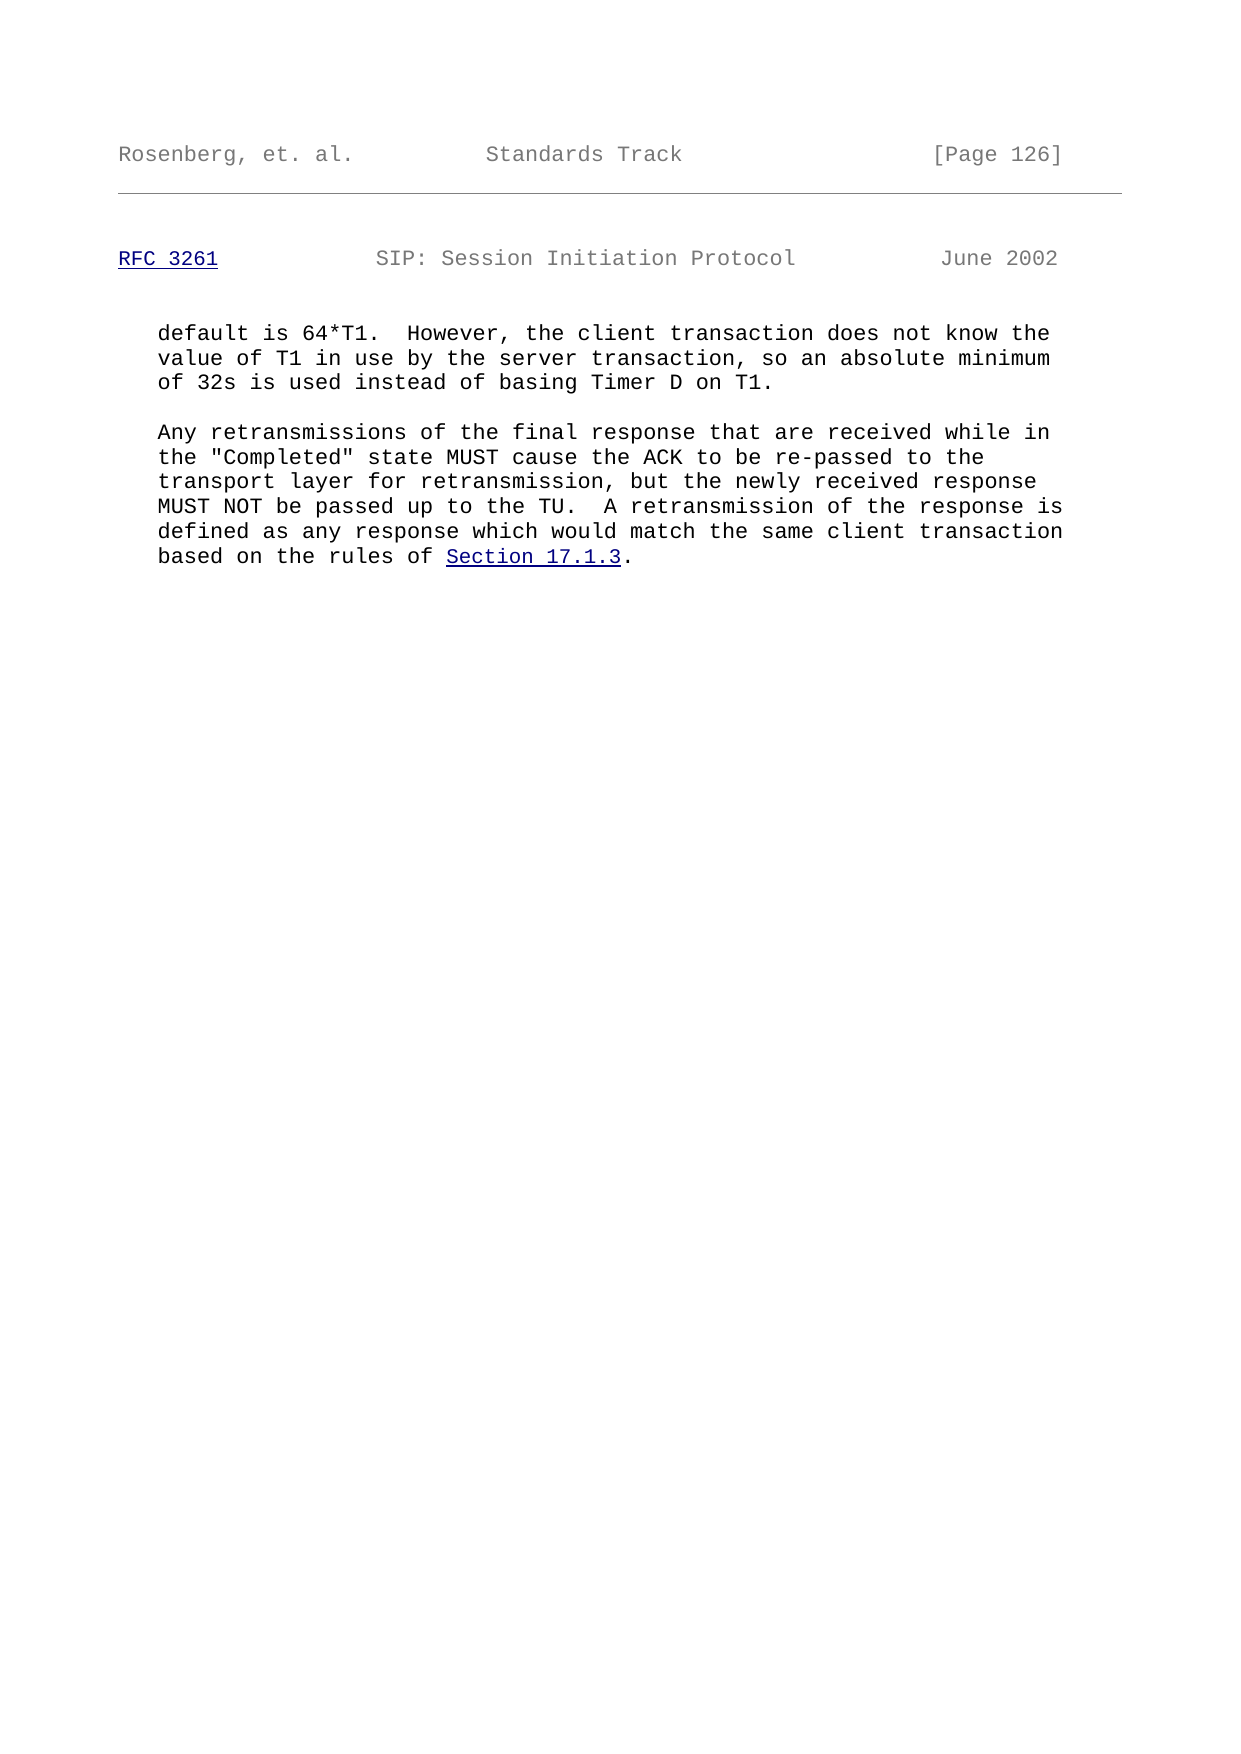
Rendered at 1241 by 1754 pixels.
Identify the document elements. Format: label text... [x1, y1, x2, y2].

text RFC 3261 SIP: Session Initiation Protocol June 2002 [118, 247, 1122, 272]
text value of T1 in use by the server transaction, so an absolute minimum [118, 347, 1122, 371]
text transport layer for retransmission, but the newly received response [118, 471, 1122, 495]
text Rosenberg, et. al. Standards Track [Page 126] [118, 143, 1122, 168]
text default is 64*T1. However, the client transaction does not know the [118, 322, 1122, 347]
text of 32s is used instead of basing Timer D on T1. [118, 371, 1122, 396]
text the "Completed" state MUST cause the ACK to be re-passed to the [118, 446, 1122, 471]
text based on the rules of Section 17.1.3. [118, 545, 1122, 570]
text MUST NOT be passed up to the TU. A retransmission of the response is [118, 495, 1122, 520]
text Any retransmissions of the final response that are received while in [118, 421, 1122, 446]
text defined as any response which would match the same client transaction [118, 520, 1122, 545]
